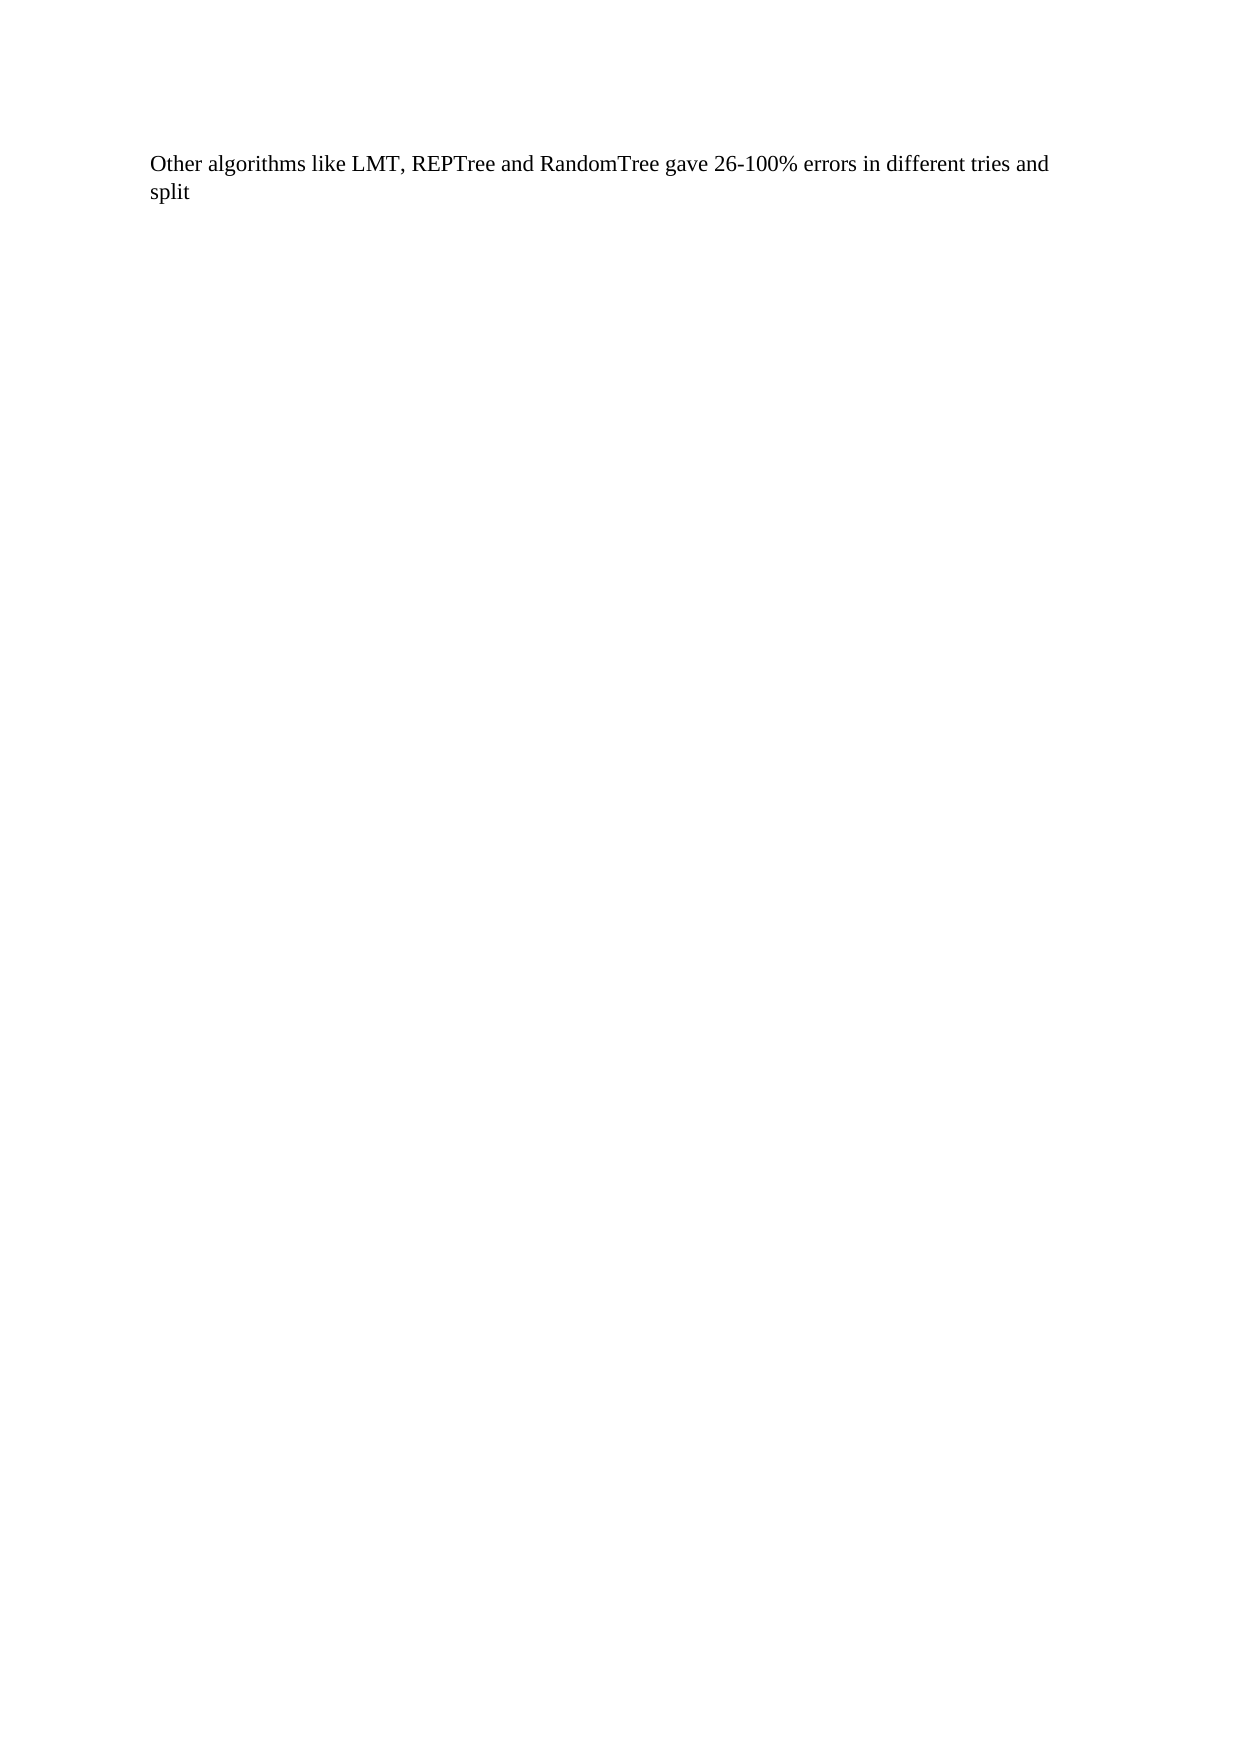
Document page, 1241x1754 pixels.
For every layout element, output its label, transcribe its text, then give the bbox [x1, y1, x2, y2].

text Other algorithms like LMT, REPTree and RandomTree gave 26-100% errors in different tries and split [150, 150, 1090, 204]
